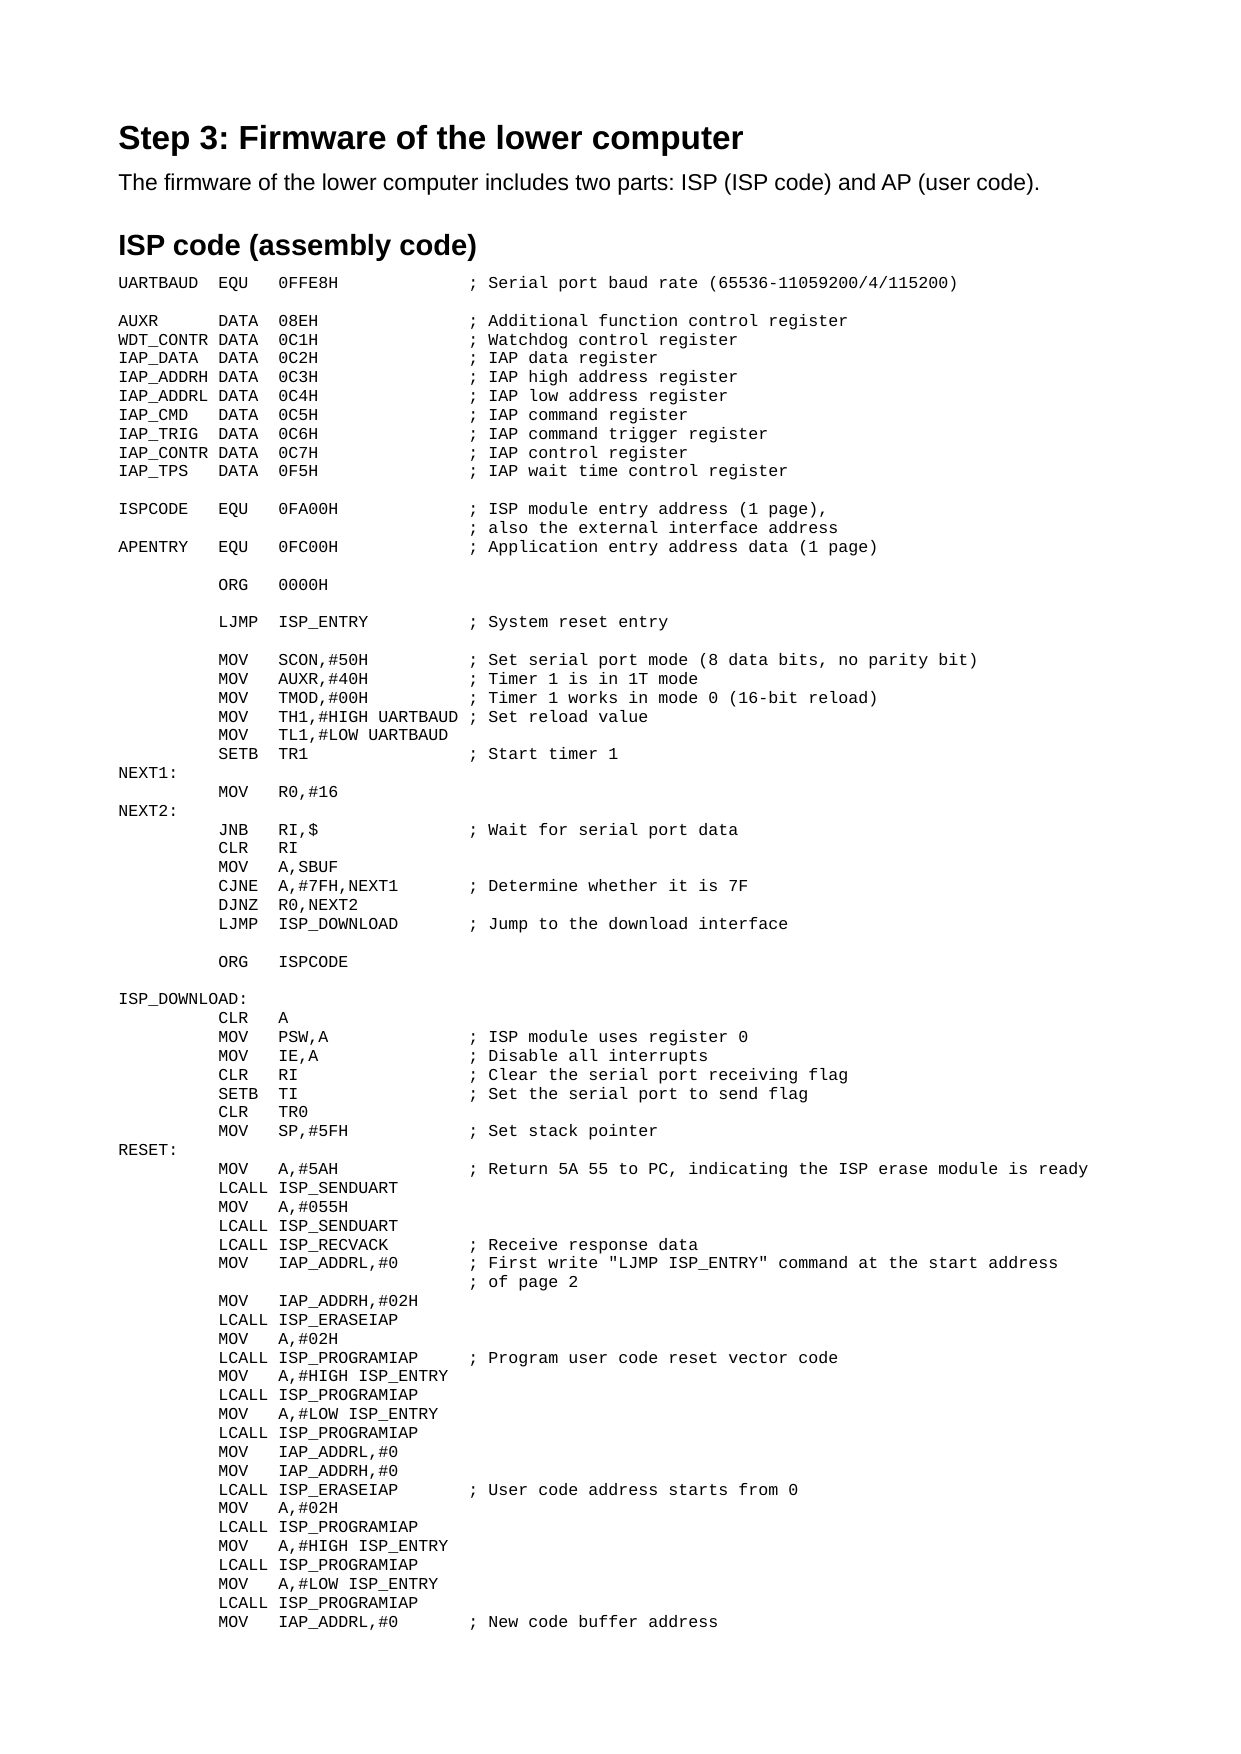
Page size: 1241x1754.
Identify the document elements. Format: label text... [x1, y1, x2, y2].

subtitle ISP code (assembly code) [118, 228, 1122, 262]
text LJMP ISP_DOWNLOAD ; Jump to the download interface [118, 916, 1122, 934]
text SETB TR1 ; Start timer 1 [118, 746, 1122, 765]
text MOV IE,A ; Disable all interrupts [118, 1047, 1122, 1066]
text ORG ISPCODE [118, 953, 1122, 972]
text LCALL ISP_ERASEIAP [118, 1311, 1122, 1330]
text CJNE A,#7FH,NEXT1 ; Determine whether it is 7F [118, 878, 1122, 897]
text LCALL ISP_PROGRAMIAP [118, 1519, 1122, 1538]
text LCALL ISP_PROGRAMIAP [118, 1594, 1122, 1613]
text MOV SP,#5FH ; Set stack pointer [118, 1123, 1122, 1142]
text MOV IAP_ADDRH,#02H [118, 1293, 1122, 1311]
text IAP_CONTR DATA 0C7H ; IAP control register [118, 444, 1122, 463]
text MOV SCON,#50H ; Set serial port mode (8 data bits, no parity bit) [118, 652, 1122, 670]
text IAP_TPS DATA 0F5H ; IAP wait time control register [118, 463, 1122, 482]
text CLR TR0 [118, 1104, 1122, 1123]
text RESET: [118, 1142, 1122, 1161]
text WDT_CONTR DATA 0C1H ; Watchdog control register [118, 331, 1122, 350]
text MOV TL1,#LOW UARTBAUD [118, 727, 1122, 746]
text MOV TH1,#HIGH UARTBAUD ; Set reload value [118, 708, 1122, 727]
text MOV A,#HIGH ISP_ENTRY [118, 1368, 1122, 1387]
text MOV A,#LOW ISP_ENTRY [118, 1575, 1122, 1594]
text LJMP ISP_ENTRY ; System reset entry [118, 614, 1122, 633]
text MOV A,#055H [118, 1198, 1122, 1217]
text IAP_TRIG DATA 0C6H ; IAP command trigger register [118, 425, 1122, 444]
text MOV A,#5AH ; Return 5A 55 to PC, indicating the ISP erase module is ready [118, 1161, 1122, 1179]
text MOV A,#LOW ISP_ENTRY [118, 1406, 1122, 1424]
text NEXT1: [118, 765, 1122, 783]
text ; of page 2 [118, 1274, 1122, 1293]
subtitle Step 3: Firmware of the lower computer [118, 118, 1122, 157]
text LCALL ISP_PROGRAMIAP [118, 1557, 1122, 1575]
text MOV A,SBUF [118, 859, 1122, 878]
text LCALL ISP_PROGRAMIAP [118, 1387, 1122, 1406]
text MOV IAP_ADDRH,#0 [118, 1462, 1122, 1481]
text MOV A,#02H [118, 1330, 1122, 1349]
text SETB TI ; Set the serial port to send flag [118, 1085, 1122, 1104]
text ORG 0000H [118, 576, 1122, 595]
text MOV IAP_ADDRL,#0 ; First write "LJMP ISP_ENTRY" command at the start address [118, 1255, 1122, 1274]
text IAP_DATA DATA 0C2H ; IAP data register [118, 350, 1122, 369]
text MOV A,#HIGH ISP_ENTRY [118, 1538, 1122, 1557]
text IAP_ADDRH DATA 0C3H ; IAP high address register [118, 369, 1122, 388]
text LCALL ISP_RECVACK ; Receive response data [118, 1236, 1122, 1255]
text LCALL ISP_PROGRAMIAP ; Program user code reset vector code [118, 1349, 1122, 1368]
text MOV IAP_ADDRL,#0 ; New code buffer address [118, 1613, 1122, 1632]
text MOV AUXR,#40H ; Timer 1 is in 1T mode [118, 670, 1122, 689]
text MOV PSW,A ; ISP module uses register 0 [118, 1029, 1122, 1047]
text MOV R0,#16 [118, 783, 1122, 802]
text UARTBAUD EQU 0FFE8H ; Serial port baud rate (65536-11059200/4/115200) [118, 274, 1122, 293]
text LCALL ISP_PROGRAMIAP [118, 1424, 1122, 1443]
text LCALL ISP_SENDUART [118, 1179, 1122, 1198]
text LCALL ISP_ERASEIAP ; User code address starts from 0 [118, 1481, 1122, 1500]
text MOV TMOD,#00H ; Timer 1 works in mode 0 (16-bit reload) [118, 689, 1122, 708]
text APENTRY EQU 0FC00H ; Application entry address data (1 page) [118, 538, 1122, 557]
text JNB RI,$ ; Wait for serial port data [118, 821, 1122, 840]
text DJNZ R0,NEXT2 [118, 897, 1122, 916]
text ISP_DOWNLOAD: [118, 991, 1122, 1010]
text CLR RI [118, 840, 1122, 859]
text IAP_CMD DATA 0C5H ; IAP command register [118, 406, 1122, 425]
text MOV A,#02H [118, 1500, 1122, 1519]
text CLR A [118, 1010, 1122, 1029]
text ISPCODE EQU 0FA00H ; ISP module entry address (1 page), [118, 501, 1122, 519]
text The firmware of the lower computer includes two parts: ISP (ISP code) and AP (user code). [118, 169, 1122, 195]
text ; also the external interface address [118, 519, 1122, 538]
text LCALL ISP_SENDUART [118, 1217, 1122, 1236]
text AUXR DATA 08EH ; Additional function control register [118, 312, 1122, 331]
text MOV IAP_ADDRL,#0 [118, 1443, 1122, 1462]
text NEXT2: [118, 802, 1122, 821]
text CLR RI ; Clear the serial port receiving flag [118, 1066, 1122, 1085]
text IAP_ADDRL DATA 0C4H ; IAP low address register [118, 388, 1122, 406]
